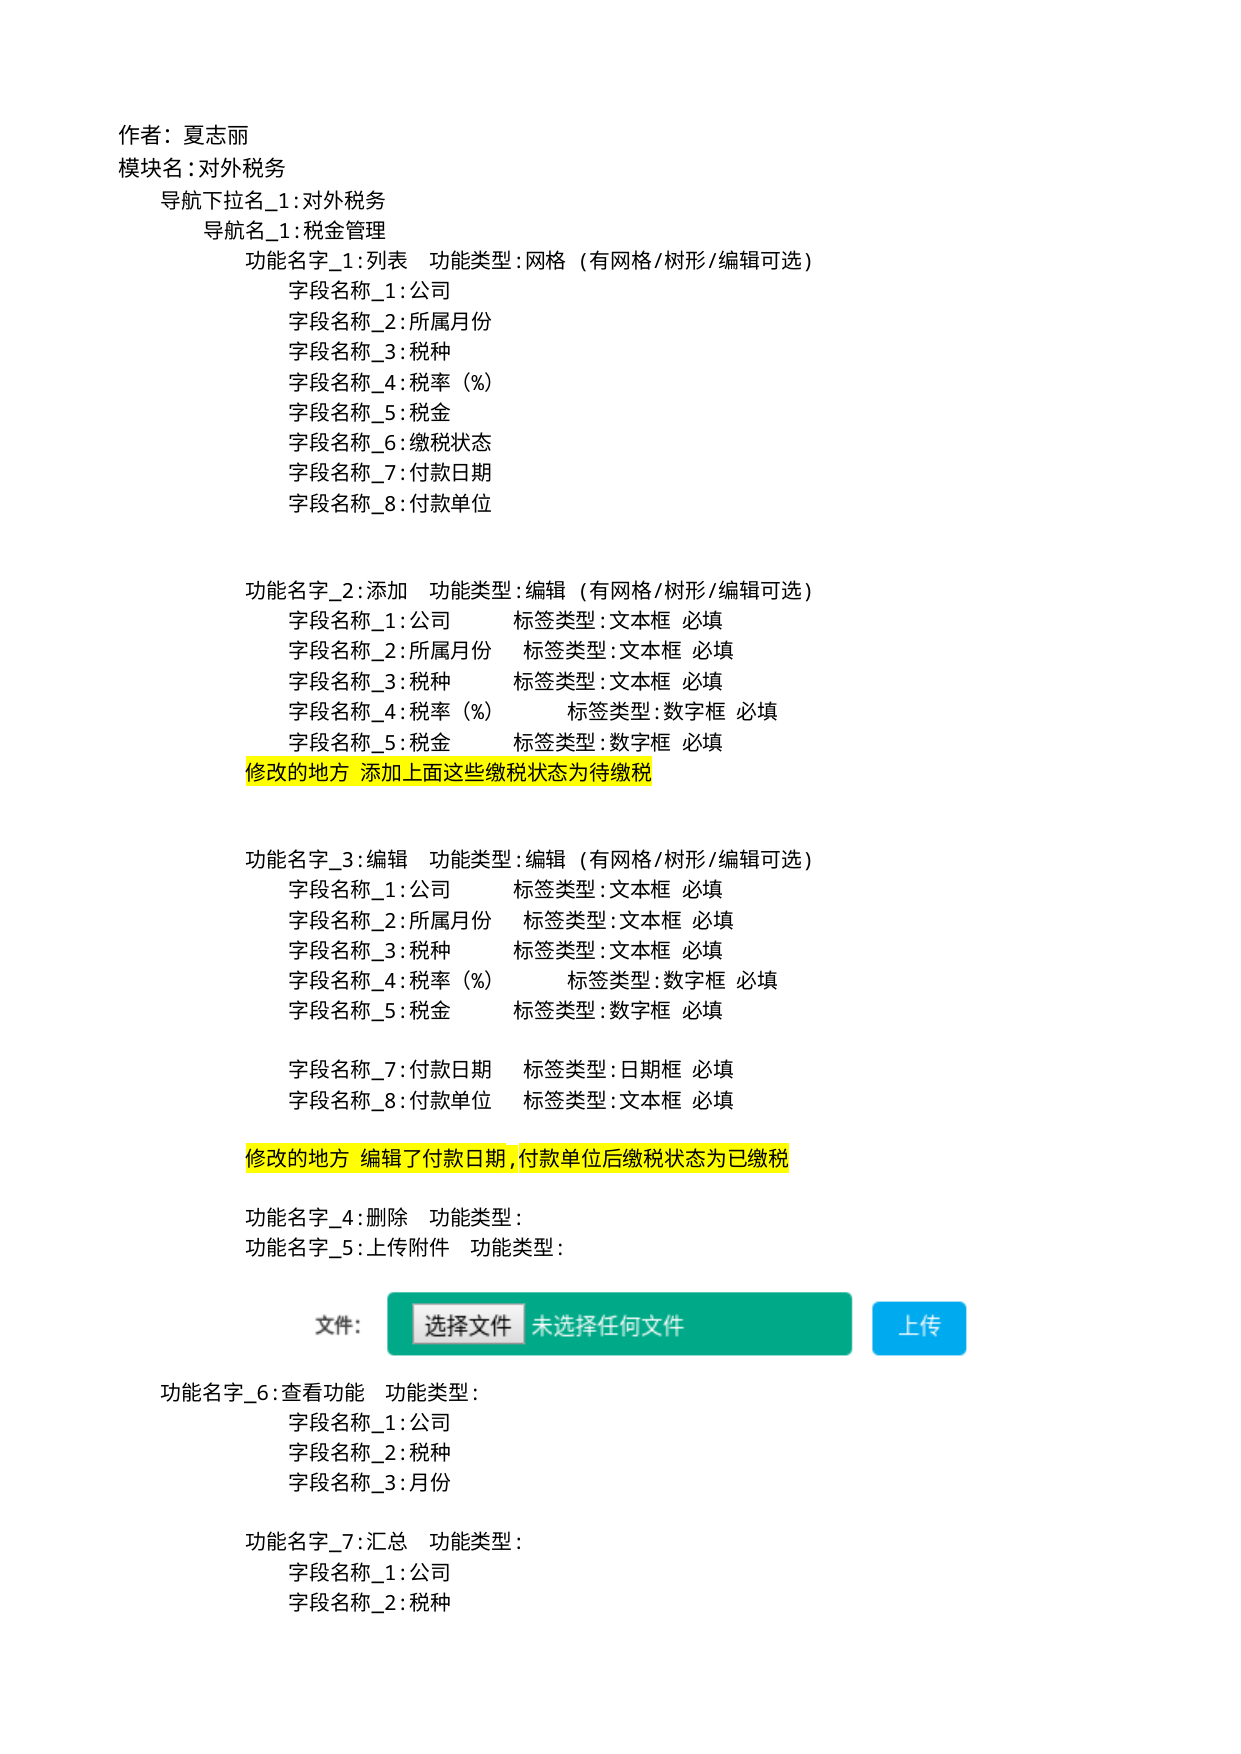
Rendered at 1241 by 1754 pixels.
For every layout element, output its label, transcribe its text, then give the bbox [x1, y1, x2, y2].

text 字段名称_3:税种 标签类型:文本框 必填 [118, 934, 1122, 964]
text 作者：夏志丽 [118, 118, 1122, 150]
text 字段名称_7:付款日期 标签类型:日期框 必填 [118, 1053, 1122, 1084]
text 功能名字_5:上传附件 功能类型: [118, 1232, 1122, 1262]
text 字段名称_1:公司 标签类型:文本框 必填 [118, 873, 1122, 904]
text 导航名_1:税金管理 [118, 214, 1122, 244]
picture [214, 1262, 1026, 1373]
text 功能名字_2:添加 功能类型:编辑 (有网格/树形/编辑可选) [118, 574, 1122, 604]
text 字段名称_4:税率（%） [118, 366, 1122, 396]
text 字段名称_4:税率（%） 标签类型:数字框 必填 [118, 964, 1122, 995]
text 字段名称_3:月份 [118, 1467, 1122, 1497]
text 功能名字_7:汇总 功能类型: [118, 1525, 1122, 1556]
text 字段名称_8:付款单位 [118, 487, 1122, 517]
text 字段名称_2:所属月份 标签类型:文本框 必填 [118, 904, 1122, 934]
text 功能名字_1:列表 功能类型:网格 (有网格/树形/编辑可选) [118, 244, 1122, 275]
text 字段名称_8:付款单位 标签类型:文本框 必填 [118, 1084, 1122, 1114]
text 字段名称_1:公司 [118, 1406, 1122, 1436]
text 字段名称_2:税种 [118, 1586, 1122, 1616]
text 字段名称_5:税金 [118, 396, 1122, 426]
text 字段名称_5:税金 标签类型:数字框 必填 [118, 726, 1122, 756]
text 字段名称_1:公司 [118, 1556, 1122, 1586]
text 字段名称_2:所属月份 标签类型:文本框 必填 [118, 635, 1122, 665]
text 字段名称_6:缴税状态 [118, 426, 1122, 457]
text 修改的地方 编辑了付款日期,付款单位后缴税状态为已缴税 [118, 1143, 1122, 1173]
text 导航下拉名_1:对外税务 [118, 184, 1122, 214]
text 字段名称_1:公司 [118, 275, 1122, 305]
text 字段名称_2:所属月份 [118, 305, 1122, 335]
text 功能名字_3:编辑 功能类型:编辑 (有网格/树形/编辑可选) [118, 843, 1122, 873]
text 功能名字_6:查看功能 功能类型: [118, 1347, 1122, 1406]
text 字段名称_5:税金 标签类型:数字框 必填 [118, 995, 1122, 1025]
text 模块名:对外税务 [118, 150, 1122, 184]
text 字段名称_4:税率（%） 标签类型:数字框 必填 [118, 695, 1122, 726]
text 功能名字_4:删除 功能类型: [118, 1201, 1122, 1232]
text 字段名称_2:税种 [118, 1436, 1122, 1467]
text 字段名称_1:公司 标签类型:文本框 必填 [118, 604, 1122, 635]
text 字段名称_3:税种 标签类型:文本框 必填 [118, 665, 1122, 695]
text 字段名称_7:付款日期 [118, 457, 1122, 487]
text 字段名称_3:税种 [118, 335, 1122, 366]
text 修改的地方 添加上面这些缴税状态为待缴税 [118, 756, 1122, 786]
